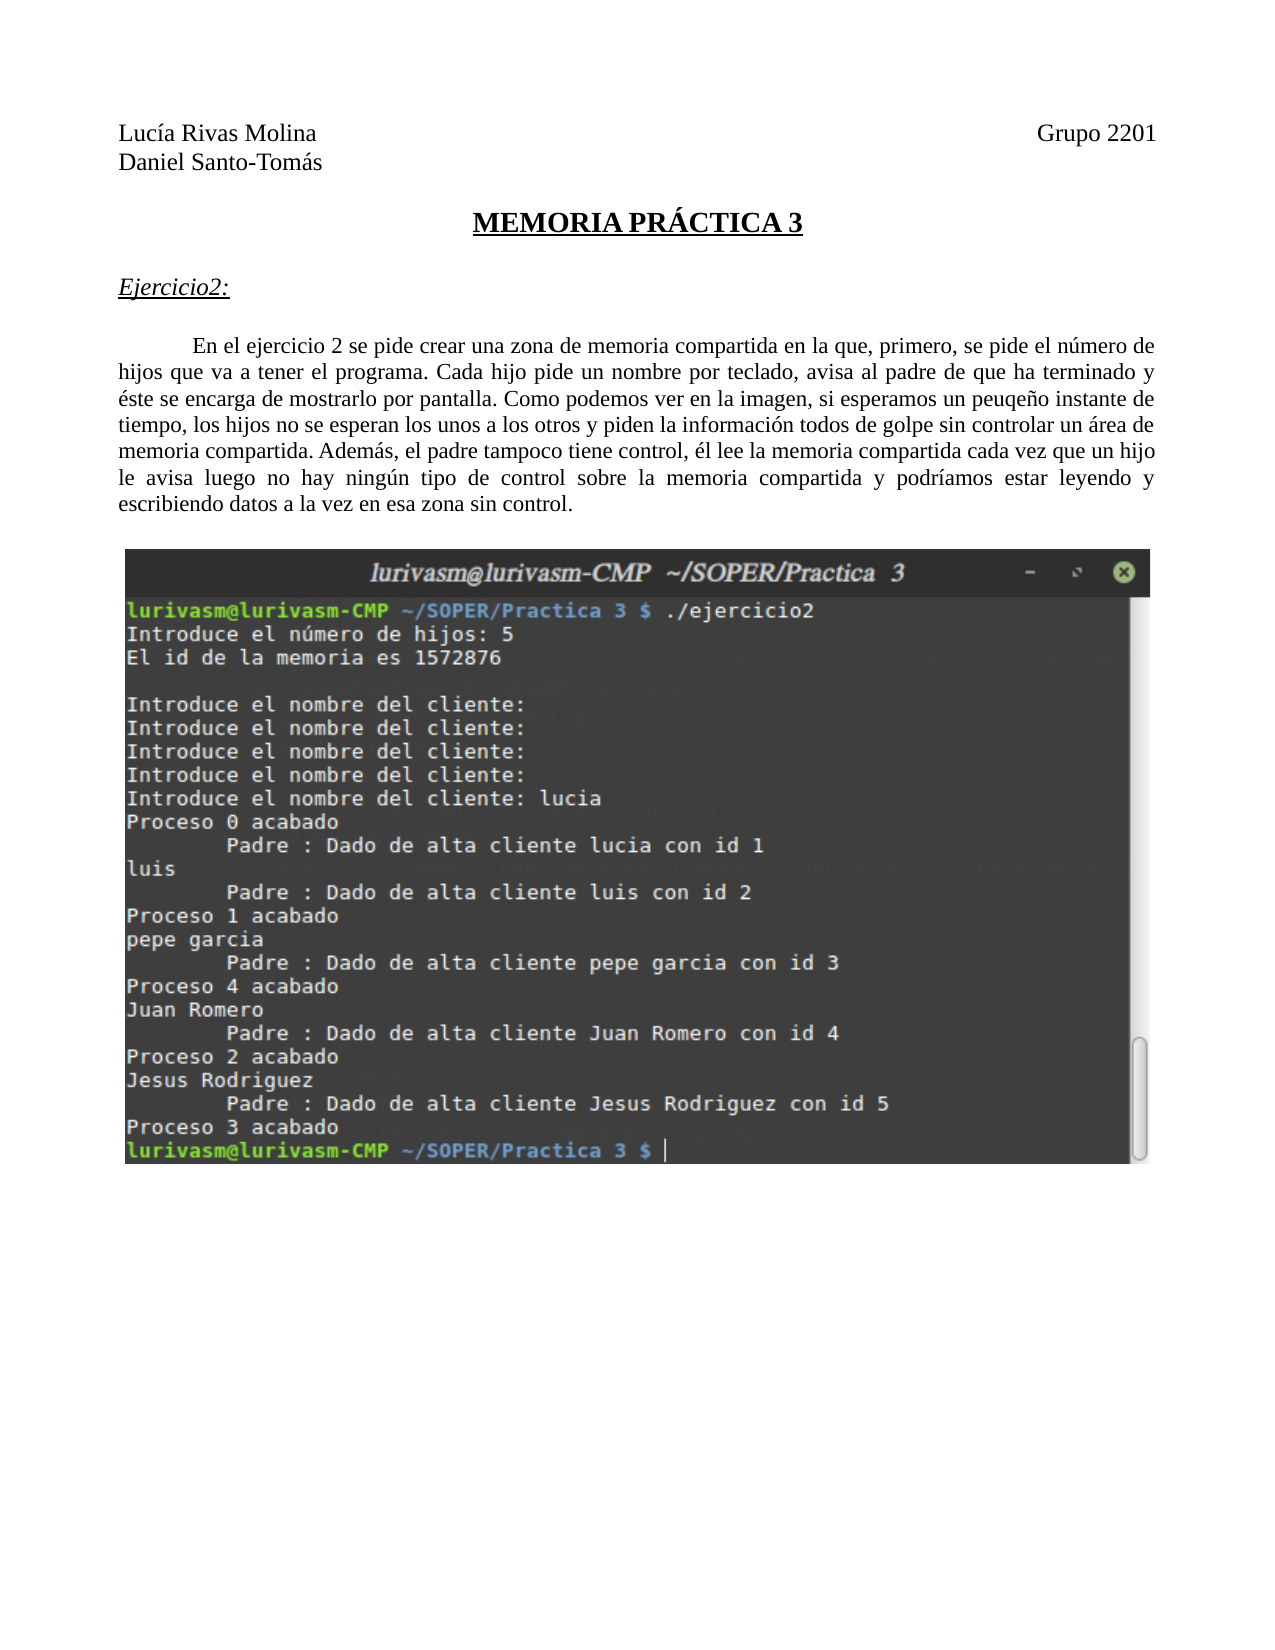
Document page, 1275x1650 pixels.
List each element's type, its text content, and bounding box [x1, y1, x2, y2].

text Ejercicio2: [118, 272, 1157, 301]
picture [125, 549, 1150, 1164]
text En el ejercicio 2 se pide crear una zona de memoria compartida en la que, primero, se pide el número de hijos que va a tener el programa. Cada hijo pide un nombre por teclado, avisa al padre de que ha terminado y éste se encarga de mostrarlo por pantalla. Como podemos ver en la imagen, si esperamos un peuqeño instante de tiempo, los hijos no se esperan los unos a los otros y piden la información todos de golpe sin controlar un área de memoria compartida. Además, el padre tampoco tiene control, él lee la memoria compartida cada vez que un hijo le avisa luego no hay ningún tipo de control sobre la memoria compartida y podríamos estar leyendo y escribiendo datos a la vez en esa zona sin control. [118, 330, 1157, 517]
text MEMORIA PRÁCTICA 3 [118, 205, 1157, 239]
